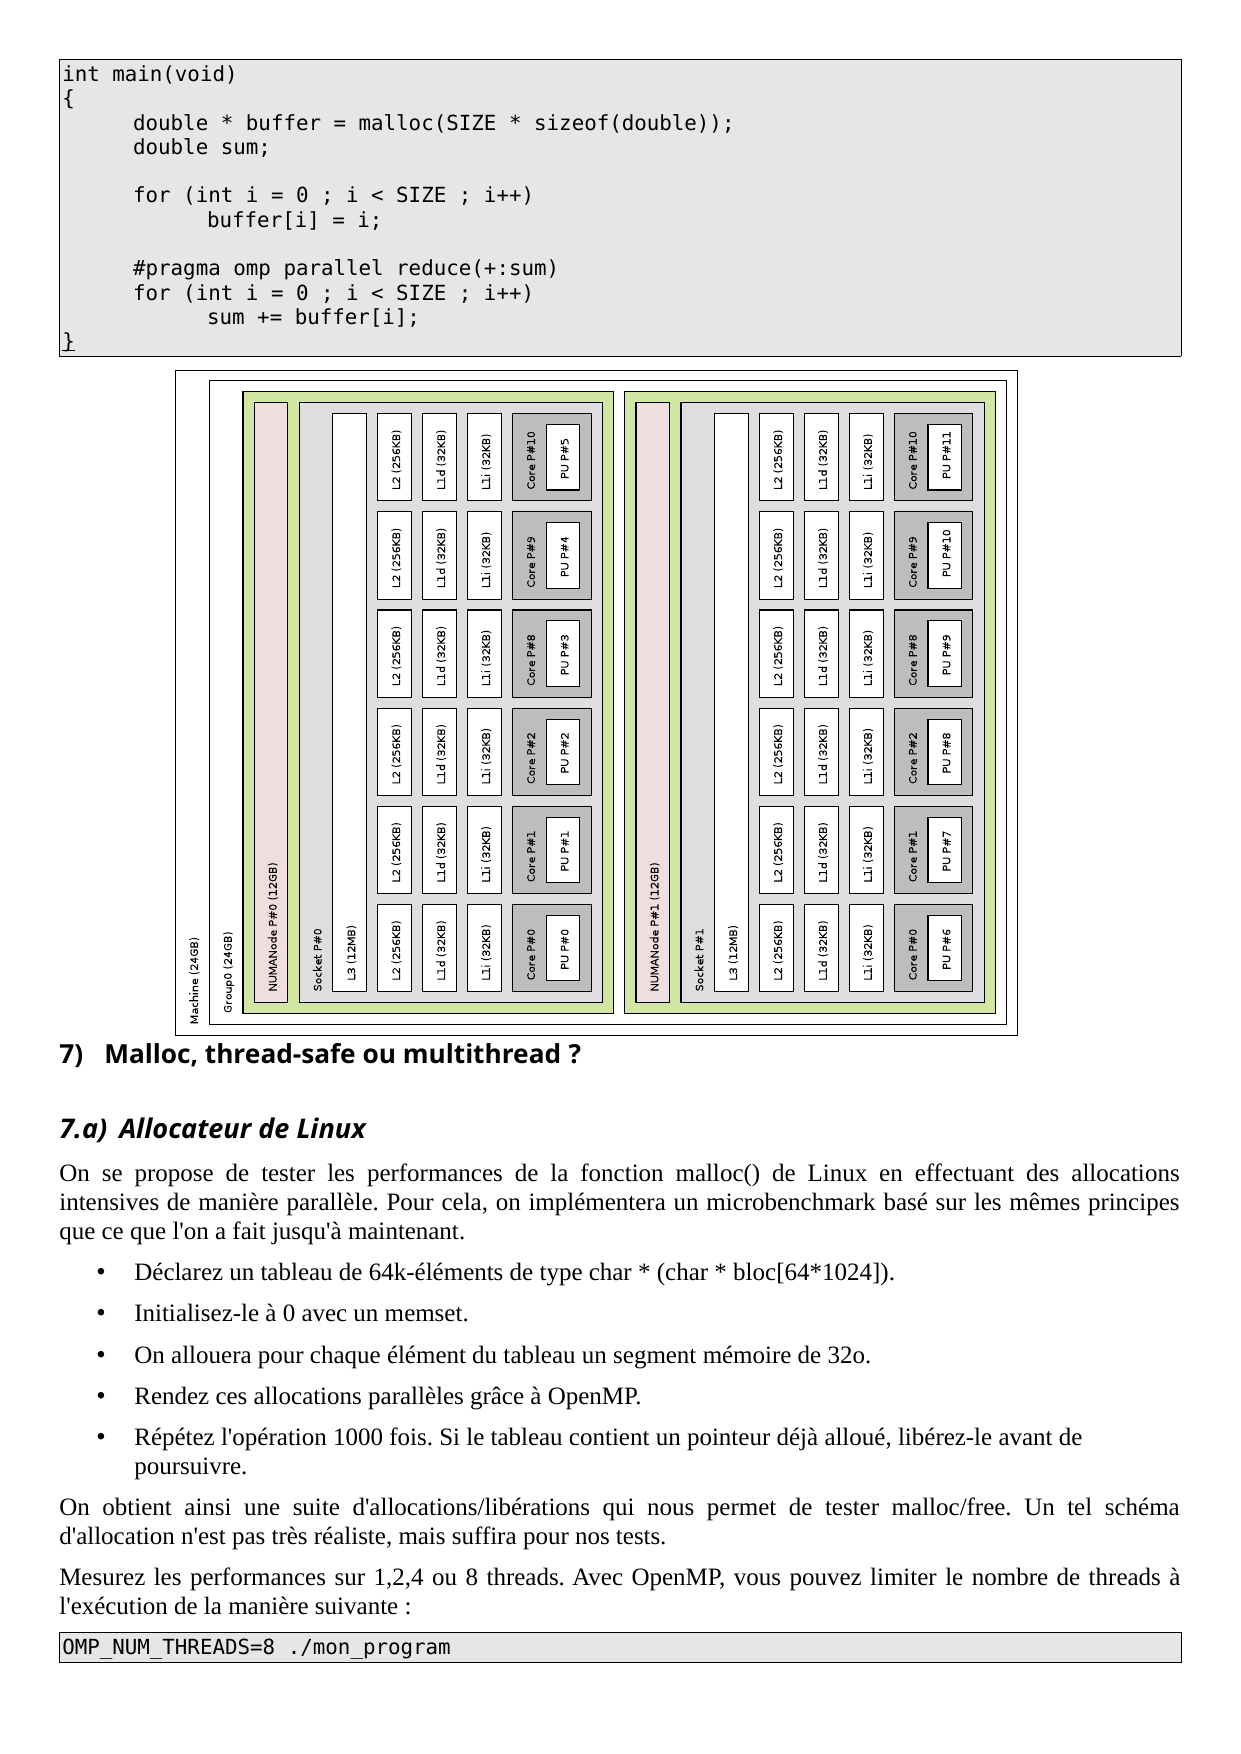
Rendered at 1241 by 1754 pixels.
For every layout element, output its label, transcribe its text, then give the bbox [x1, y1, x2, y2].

list Répétez l'opération 1000 fois. Si le tableau contient un pointeur déjà alloué, libérez-le avant de poursuivre. [97, 1422, 1181, 1480]
list Rendez ces allocations parallèles grâce à OpenMP. [97, 1381, 1181, 1410]
text for (int i = 0 ; i < SIZE ; i++) [60, 180, 1181, 205]
text for (int i = 0 ; i < SIZE ; i++) [60, 277, 1181, 302]
subtitle Malloc, thread-safe ou multithread ? [59, 381, 1181, 1072]
list On allouera pour chaque élément du tableau un segment mémoire de 32o. [97, 1340, 1181, 1368]
text OMP_NUM_THREADS=8 ./mon_program [60, 1633, 1181, 1662]
text double * buffer = malloc(SIZE * sizeof(double)); [60, 108, 1181, 132]
text buffer[i] = i; [60, 205, 1181, 229]
list Initialisez-le à 0 avec un memset. [97, 1298, 1181, 1327]
text #pragma omp parallel reduce(+:sum) [60, 253, 1181, 277]
list Déclarez un tableau de 64k-éléments de type char * (char * bloc[64*1024]). [97, 1257, 1181, 1286]
text Mesurez les performances sur 1,2,4 ou 8 threads. Avec OpenMP, vous pouvez limiter le nombre de threads à l'exécution de la manière suivante : [59, 1562, 1181, 1620]
text { [60, 83, 1181, 108]
text double sum; [60, 132, 1181, 156]
text On obtient ainsi une suite d'allocations/libérations qui nous permet de tester malloc/free. Un tel schéma d'allocation n'est pas très réaliste, mais suffira pour nos tests. [59, 1492, 1181, 1550]
text On se propose de tester les performances de la fonction malloc() de Linux en effectuant des allocations intensives de manière parallèle. Pour cela, on implémentera un microbenchmark basé sur les mêmes principes que ce que l'on a fait jusqu'à maintenant. [59, 1158, 1181, 1245]
text sum += buffer[i]; [60, 302, 1181, 326]
text int main(void) [60, 60, 1181, 83]
subtitle Allocateur de Linux [59, 1109, 1181, 1146]
text } [60, 326, 1181, 356]
